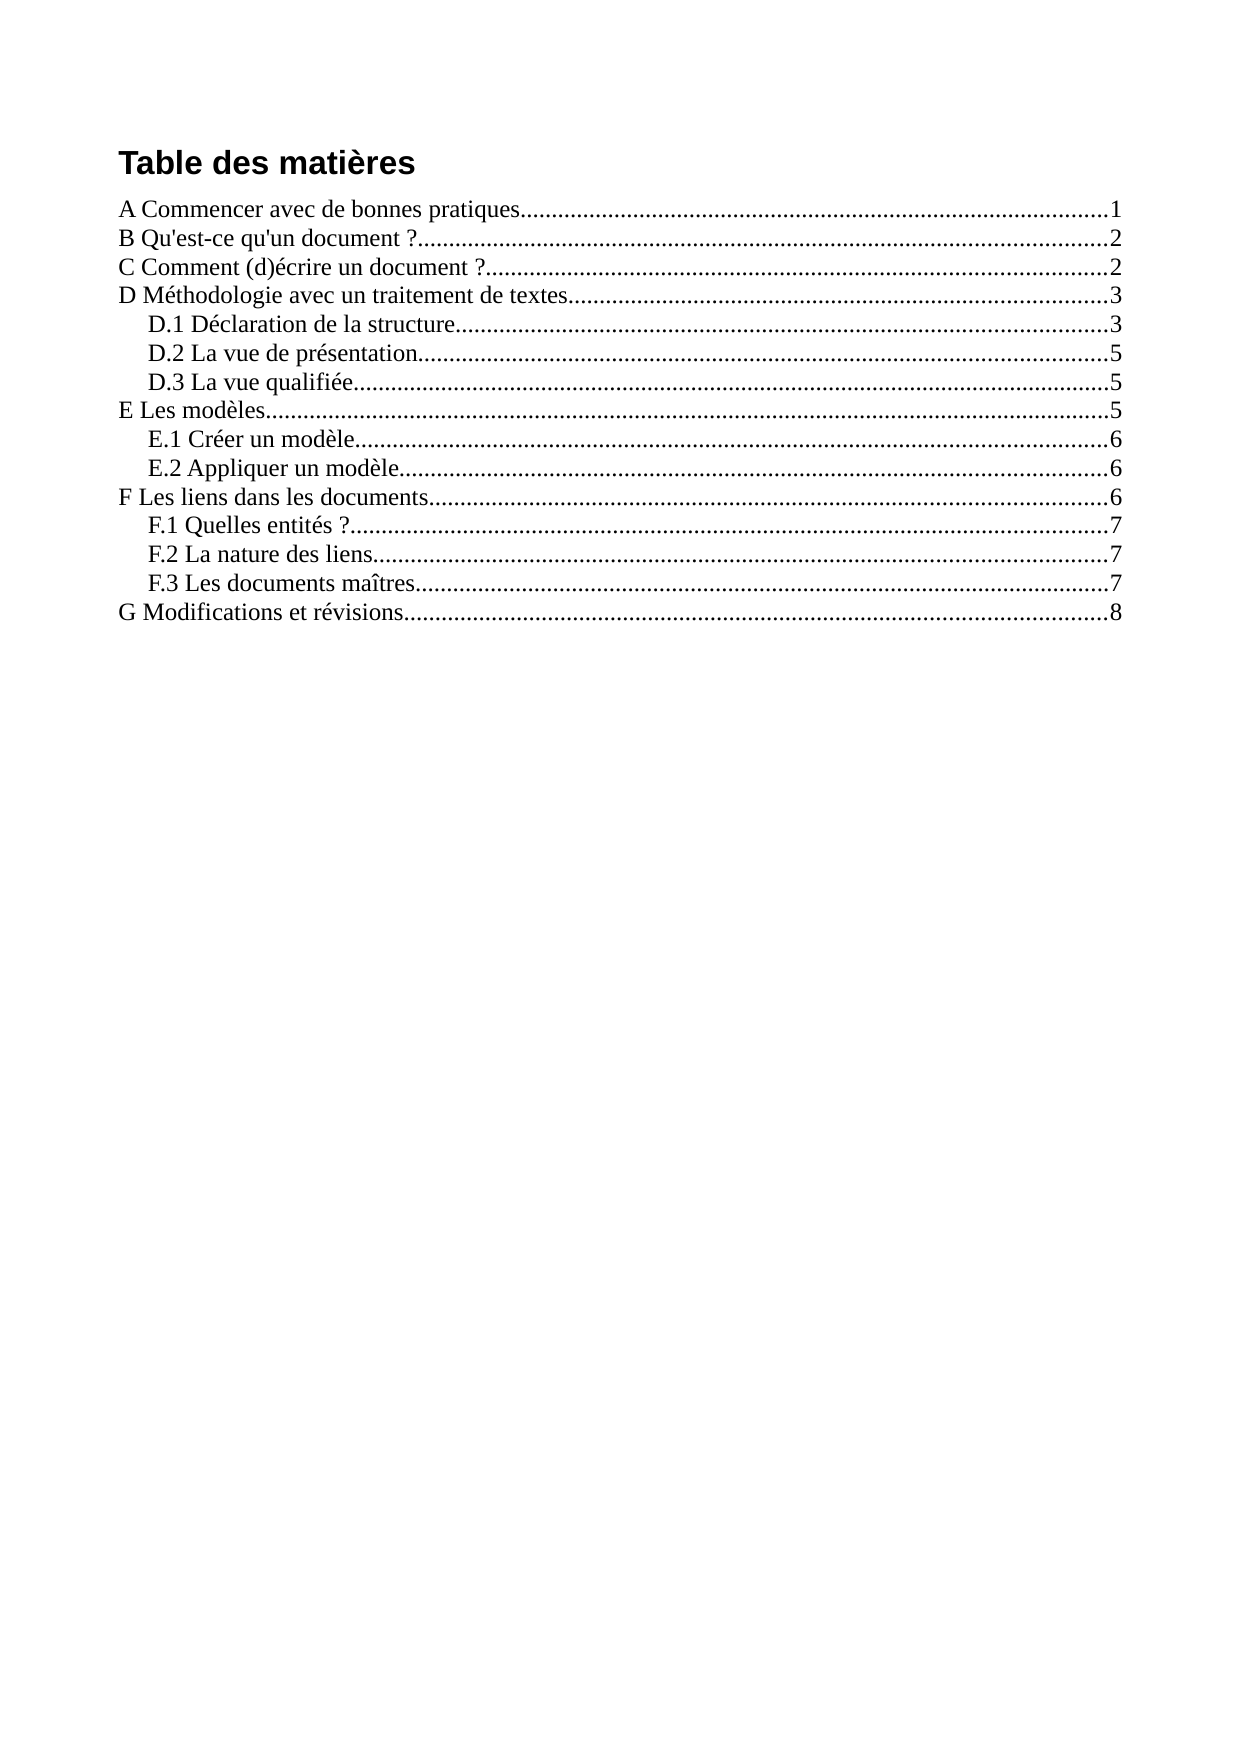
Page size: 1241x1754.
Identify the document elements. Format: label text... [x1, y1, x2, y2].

text D.2 La vue de présentation 5 [148, 338, 1122, 367]
text B Qu'est-ce qu'un document ? 2 [118, 223, 1122, 252]
text C Comment (d)écrire un document ? 2 [118, 252, 1122, 280]
text D.1 Déclaration de la structure 3 [148, 309, 1122, 338]
text E Les modèles 5 [118, 395, 1122, 424]
text D Méthodologie avec un traitement de textes 3 [118, 280, 1122, 309]
text F.3 Les documents maîtres 7 [148, 568, 1122, 597]
text G Modifications et révisions 8 [118, 597, 1122, 625]
text E.2 Appliquer un modèle 6 [148, 453, 1122, 482]
text D.3 La vue qualifiée 5 [148, 367, 1122, 395]
text A Commencer avec de bonnes pratiques 1 [118, 194, 1122, 223]
text E.1 Créer un modèle 6 [148, 424, 1122, 453]
subtitle Table des matières [118, 143, 1122, 182]
text F.1 Quelles entités ? 7 [148, 510, 1122, 539]
text F Les liens dans les documents 6 [118, 482, 1122, 510]
text F.2 La nature des liens 7 [148, 539, 1122, 568]
